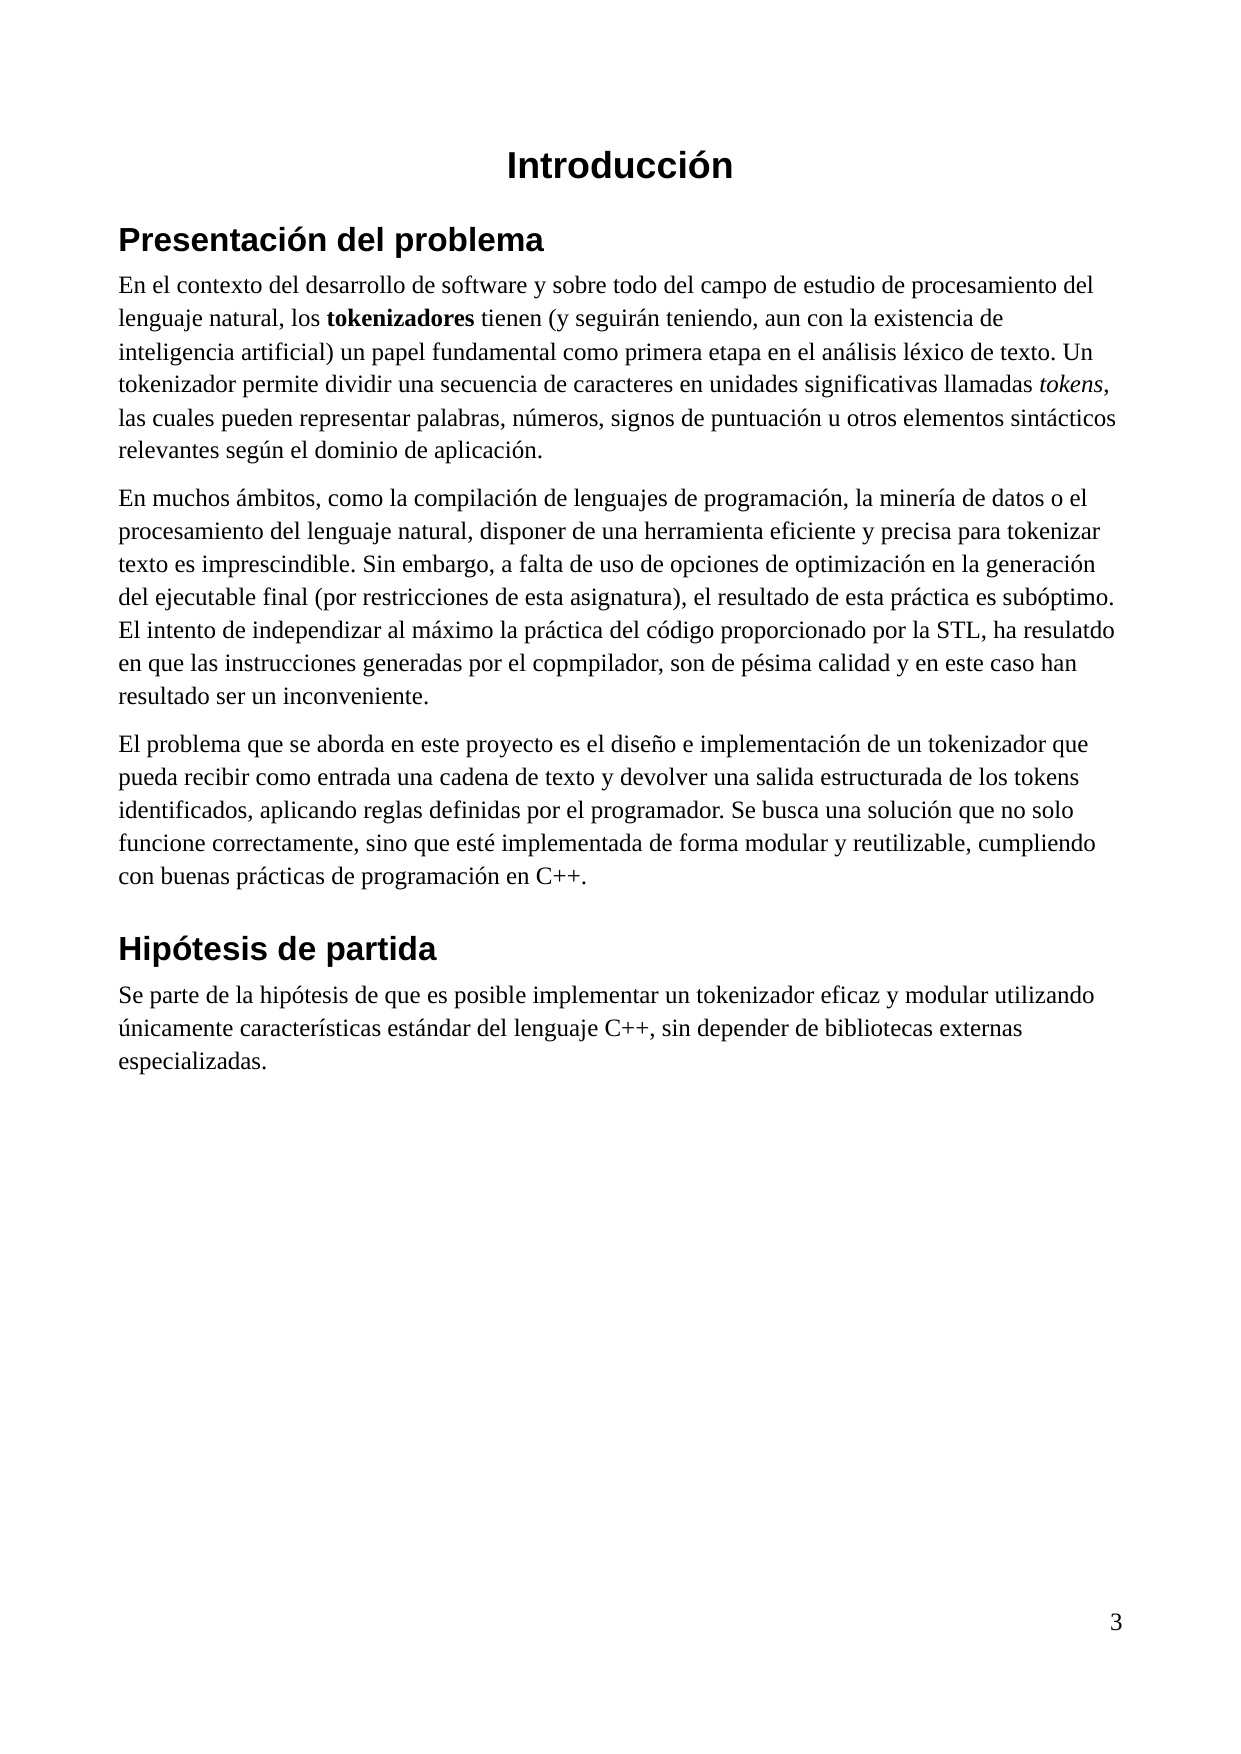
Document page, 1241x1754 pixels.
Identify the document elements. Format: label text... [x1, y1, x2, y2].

text Se parte de la hipótesis de que es posible implementar un tokenizador eficaz y modular utilizando únicamente características estándar del lenguaje C++, sin depender de bibliotecas externas especializadas. [118, 980, 1122, 1075]
text En el contexto del desarrollo de software y sobre todo del campo de estudio de procesamiento del lenguaje natural, los tokenizadores tienen (y seguirán teniendo, aun con la existencia de inteligencia artificial) un papel fundamental como primera etapa en el análisis léxico de texto. Un tokenizador permite dividir una secuencia de caracteres en unidades significativas llamadas tokens, las cuales pueden representar palabras, números, signos de puntuación u otros elementos sintácticos relevantes según el dominio de aplicación. [118, 271, 1122, 464]
text En muchos ámbitos, como la compilación de lenguajes de programación, la minería de datos o el procesamiento del lenguaje natural, disponer de una herramienta eficiente y precisa para tokenizar texto es imprescindible. Sin embargo, a falta de uso de opciones de optimización en la generación del ejecutable final (por restricciones de esta asignatura), el resultado de esta práctica es subóptimo. El intento de independizar al máximo la práctica del código proporcionado por la STL, ha resulatdo en que las instrucciones generadas por el copmpilador, son de pésima calidad y en este caso han resultado ser un inconveniente. [118, 483, 1122, 710]
subtitle Hipótesis de partida [118, 929, 1122, 968]
subtitle Introducción [118, 143, 1122, 186]
text El problema que se aborda en este proyecto es el diseño e implementación de un tokenizador que pueda recibir como entrada una cadena de texto y devolver una salida estructurada de los tokens identificados, aplicando reglas definidas por el programador. Se busca una solución que no solo funcione correctamente, sino que esté implementada de forma modular y reutilizable, cumpliendo con buenas prácticas de programación en C++. [118, 729, 1122, 890]
subtitle Presentación del problema [118, 219, 1122, 258]
